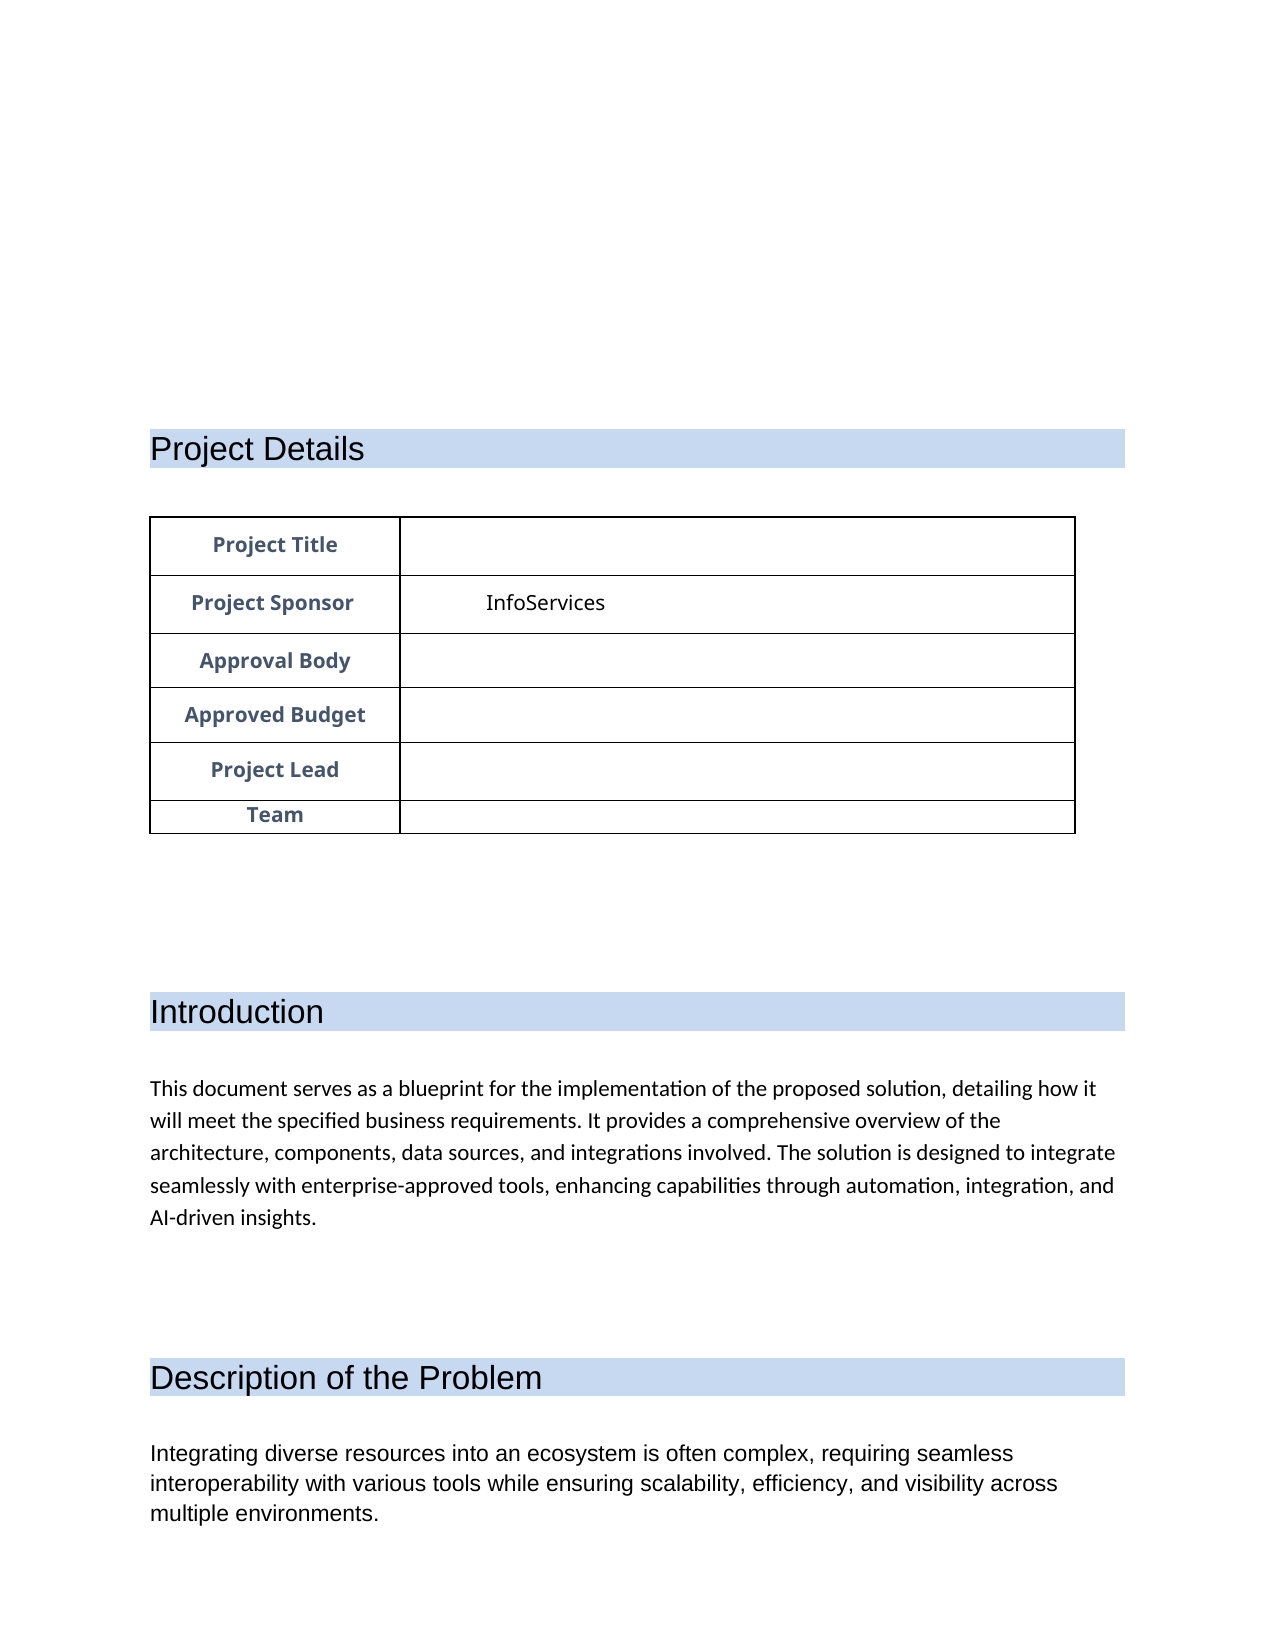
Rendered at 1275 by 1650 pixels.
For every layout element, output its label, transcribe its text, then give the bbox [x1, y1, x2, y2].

subtitle Project Details [150, 429, 1125, 468]
table_cell Team [151, 801, 399, 833]
subtitle Description of the Problem [150, 1358, 1125, 1396]
table_cell Approval Body [151, 634, 399, 687]
table_cell Approved Budget [151, 688, 399, 742]
table_cell InfoServices [401, 576, 1074, 633]
table_cell [401, 634, 1074, 687]
table_cell Project Sponsor [151, 576, 399, 633]
table_cell [401, 743, 1074, 799]
table_cell [401, 801, 1074, 833]
subtitle Introduction [150, 992, 1125, 1031]
table_header Project Title [151, 518, 399, 574]
table_header [401, 518, 1074, 574]
table_cell Project Lead [151, 743, 399, 799]
text Integrating diverse resources into an ecosystem is often complex, requiring seamless interoperability with various tools while ensuring scalability, efficiency, and visibility across multiple environments. [150, 1440, 1125, 1526]
text This document serves as a blueprint for the implementation of the proposed solution, detailing how it will meet the specified business requirements. It provides a comprehensive overview of the architecture, components, data sources, and integrations involved. The solution is designed to integrate seamlessly with enterprise-approved tools, enhancing capabilities through automation, integration, and AI-driven insights. [150, 1074, 1125, 1231]
table_cell [401, 688, 1074, 742]
